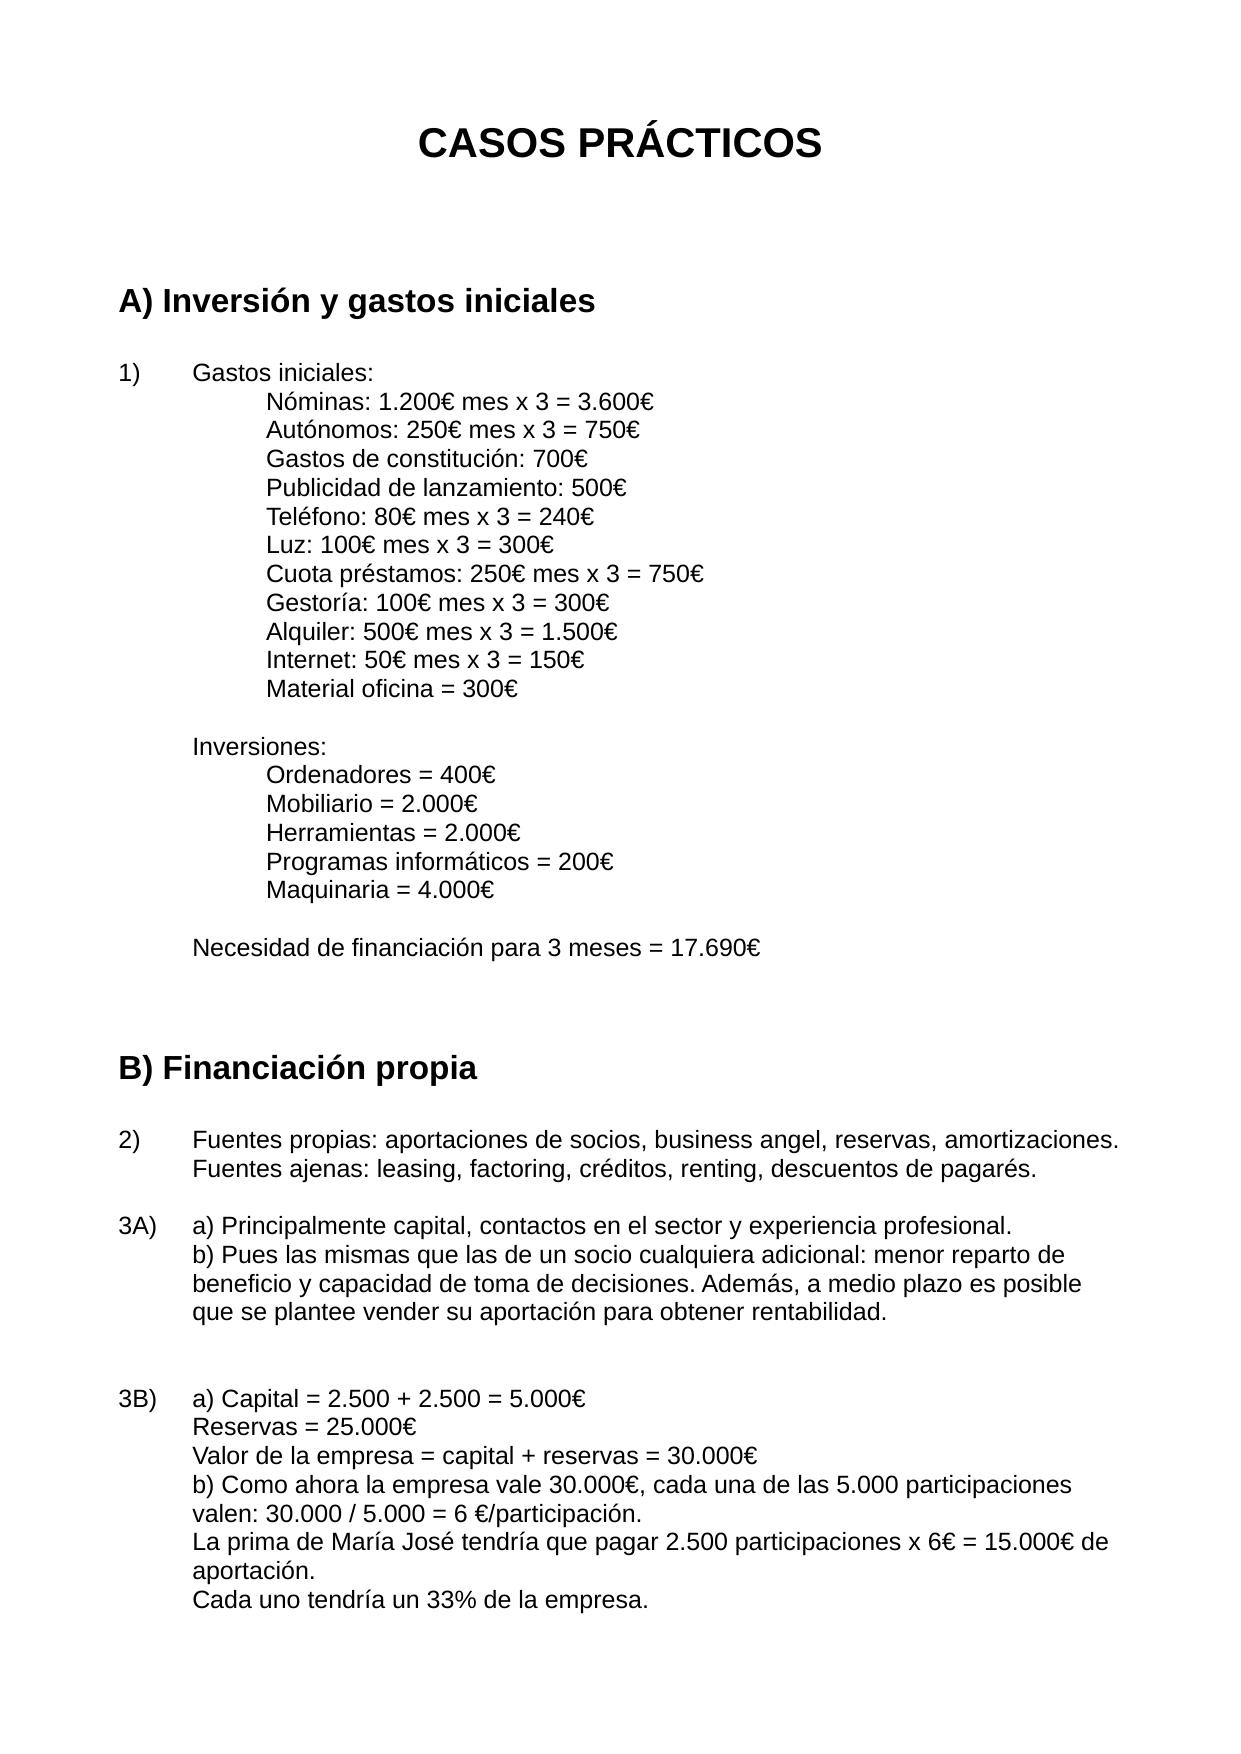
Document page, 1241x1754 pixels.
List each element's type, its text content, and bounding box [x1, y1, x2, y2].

text Reservas = 25.000€ [118, 1412, 1122, 1441]
text Valor de la empresa = capital + reservas = 30.000€ [118, 1441, 1122, 1470]
text Autónomos: 250€ mes x 3 = 750€ [118, 415, 1122, 444]
text Necesidad de financiación para 3 meses = 17.690€ [118, 933, 1122, 962]
text Teléfono: 80€ mes x 3 = 240€ [118, 502, 1122, 530]
text Ordenadores = 400€ [118, 760, 1122, 789]
text A) Inversión y gastos iniciales [118, 281, 1122, 319]
text Maquinaria = 4.000€ [118, 875, 1122, 904]
text La prima de María José tendría que pagar 2.500 participaciones x 6€ = 15.000€ de aportación. [118, 1527, 1122, 1585]
text Herramientas = 2.000€ [118, 818, 1122, 847]
text Material oficina = 300€ [118, 674, 1122, 703]
text Gestoría: 100€ mes x 3 = 300€ [118, 588, 1122, 617]
text Luz: 100€ mes x 3 = 300€ [118, 530, 1122, 559]
text b) Como ahora la empresa vale 30.000€, cada una de las 5.000 participaciones valen: 30.000 / 5.000 = 6 €/participación. [118, 1470, 1122, 1527]
text Alquiler: 500€ mes x 3 = 1.500€ [118, 617, 1122, 645]
text 2) Fuentes propias: aportaciones de socios, business angel, reservas, amortizaciones. [118, 1125, 1122, 1153]
text Cuota préstamos: 250€ mes x 3 = 750€ [118, 559, 1122, 588]
text 3A) a) Principalmente capital, contactos en el sector y experiencia profesional. [118, 1211, 1122, 1240]
text 1) Gastos iniciales: [118, 358, 1122, 387]
text Inversiones: [118, 732, 1122, 760]
text Fuentes ajenas: leasing, factoring, créditos, renting, descuentos de pagarés. [118, 1153, 1122, 1182]
text Publicidad de lanzamiento: 500€ [118, 473, 1122, 502]
text Cada uno tendría un 33% de la empresa. [118, 1585, 1122, 1613]
text 3B) a) Capital = 2.500 + 2.500 = 5.000€ [118, 1383, 1122, 1412]
text b) Pues las mismas que las de un socio cualquiera adicional: menor reparto de beneficio y capacidad de toma de decisiones. Además, a medio plazo es posible que se plantee vender su aportación para obtener rentabilidad. [118, 1240, 1122, 1326]
text CASOS PRÁCTICOS [118, 118, 1122, 166]
text Nóminas: 1.200€ mes x 3 = 3.600€ [118, 387, 1122, 415]
text Internet: 50€ mes x 3 = 150€ [118, 645, 1122, 674]
text B) Financiación propia [118, 1048, 1122, 1086]
text Mobiliario = 2.000€ [118, 789, 1122, 818]
text Gastos de constitución: 700€ [118, 444, 1122, 473]
text Programas informáticos = 200€ [118, 847, 1122, 875]
